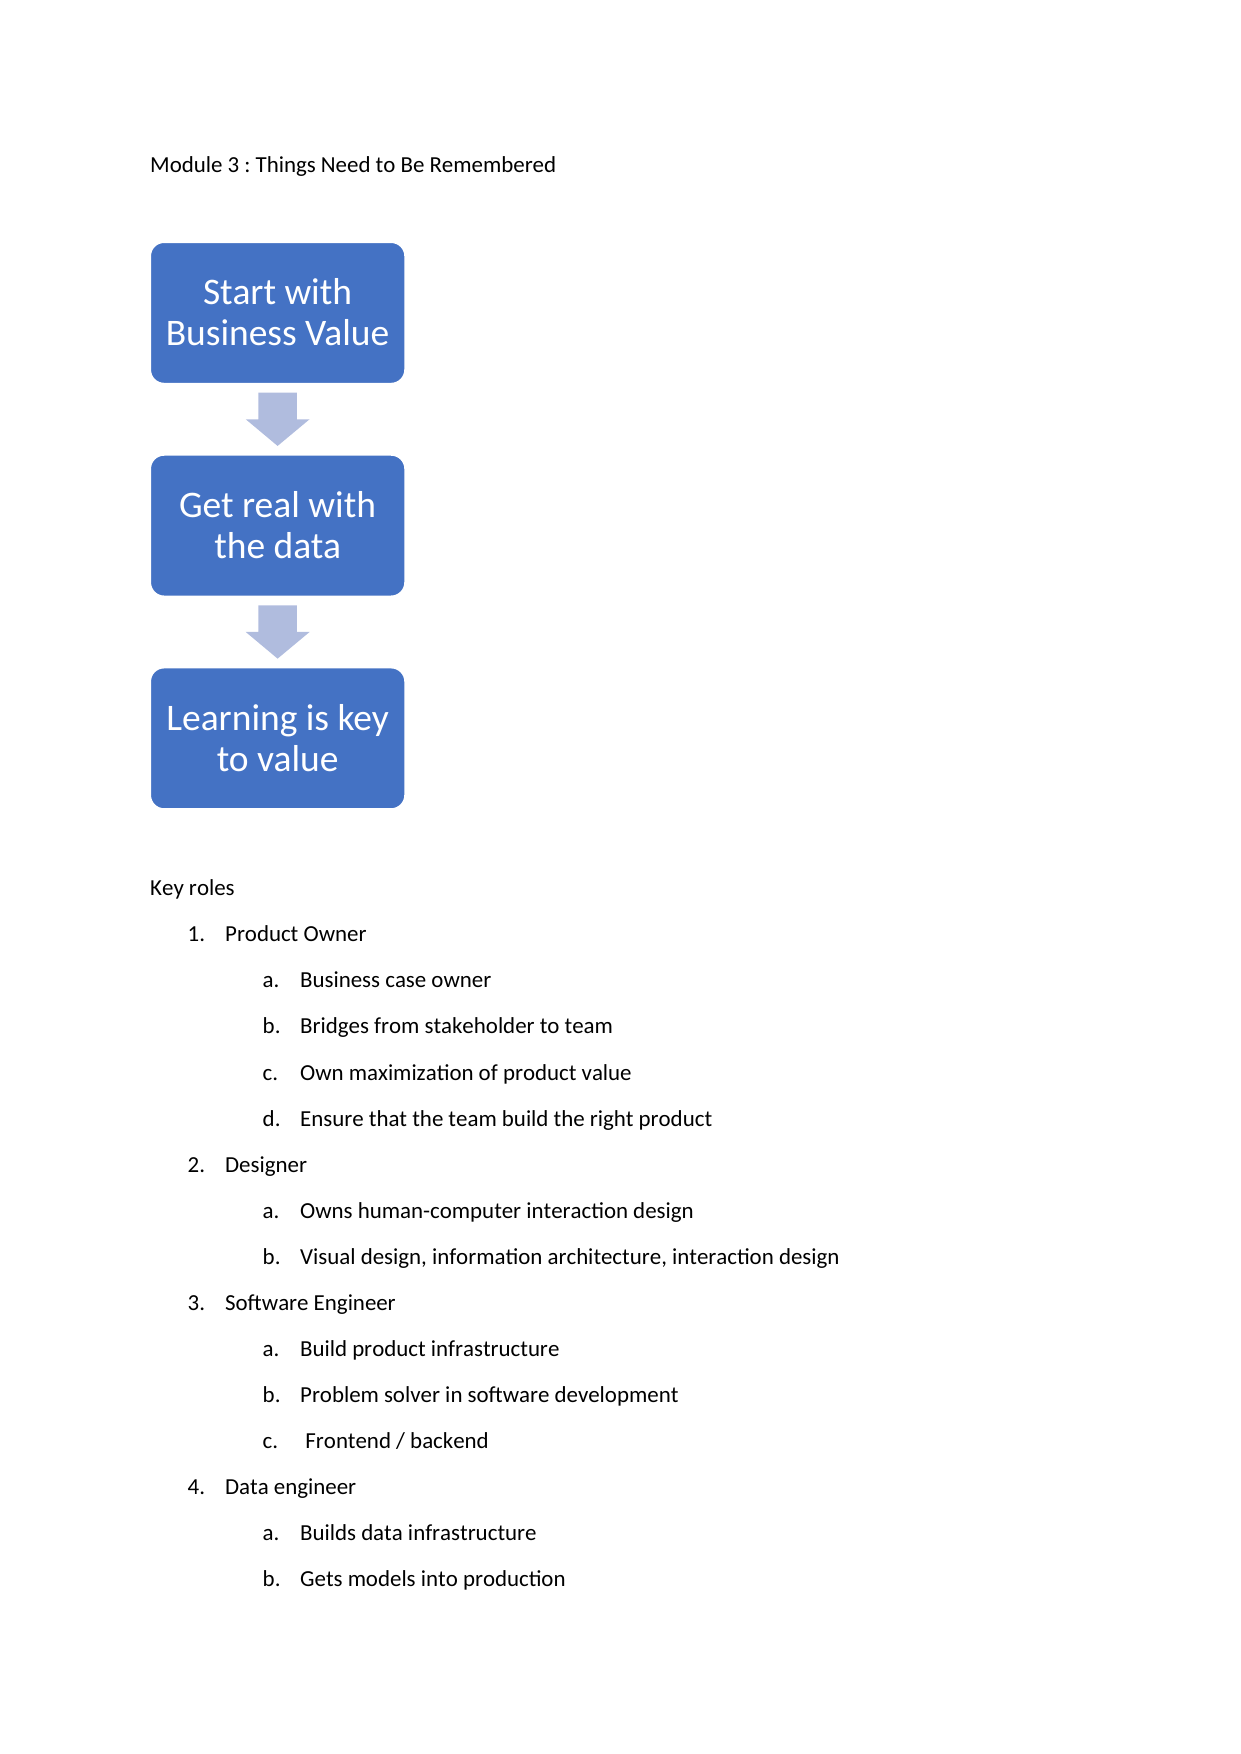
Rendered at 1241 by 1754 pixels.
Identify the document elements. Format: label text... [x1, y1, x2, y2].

list Problem solver in software development [262, 1380, 1090, 1408]
list Frontend / backend [262, 1426, 1090, 1454]
list Gets models into production [262, 1564, 1090, 1592]
list Owns human-computer interaction design [262, 1196, 1090, 1224]
list Business case owner [262, 966, 1090, 993]
text Module 3 : Things Need to Be Remembered [150, 150, 1090, 178]
list Build product infrastructure [262, 1334, 1090, 1362]
text Key roles [150, 873, 1090, 901]
list Builds data infrastructure [262, 1518, 1090, 1546]
list Own maximization of product value [262, 1058, 1090, 1086]
list Software Engineer [187, 1288, 1090, 1316]
list Data engineer [187, 1472, 1090, 1500]
list Bridges from stakeholder to team [262, 1012, 1090, 1039]
list Ensure that the team build the right product [262, 1104, 1090, 1132]
list Visual design, information architecture, interaction design [262, 1242, 1090, 1270]
list Product Owner [187, 919, 1090, 947]
list Designer [187, 1150, 1090, 1178]
